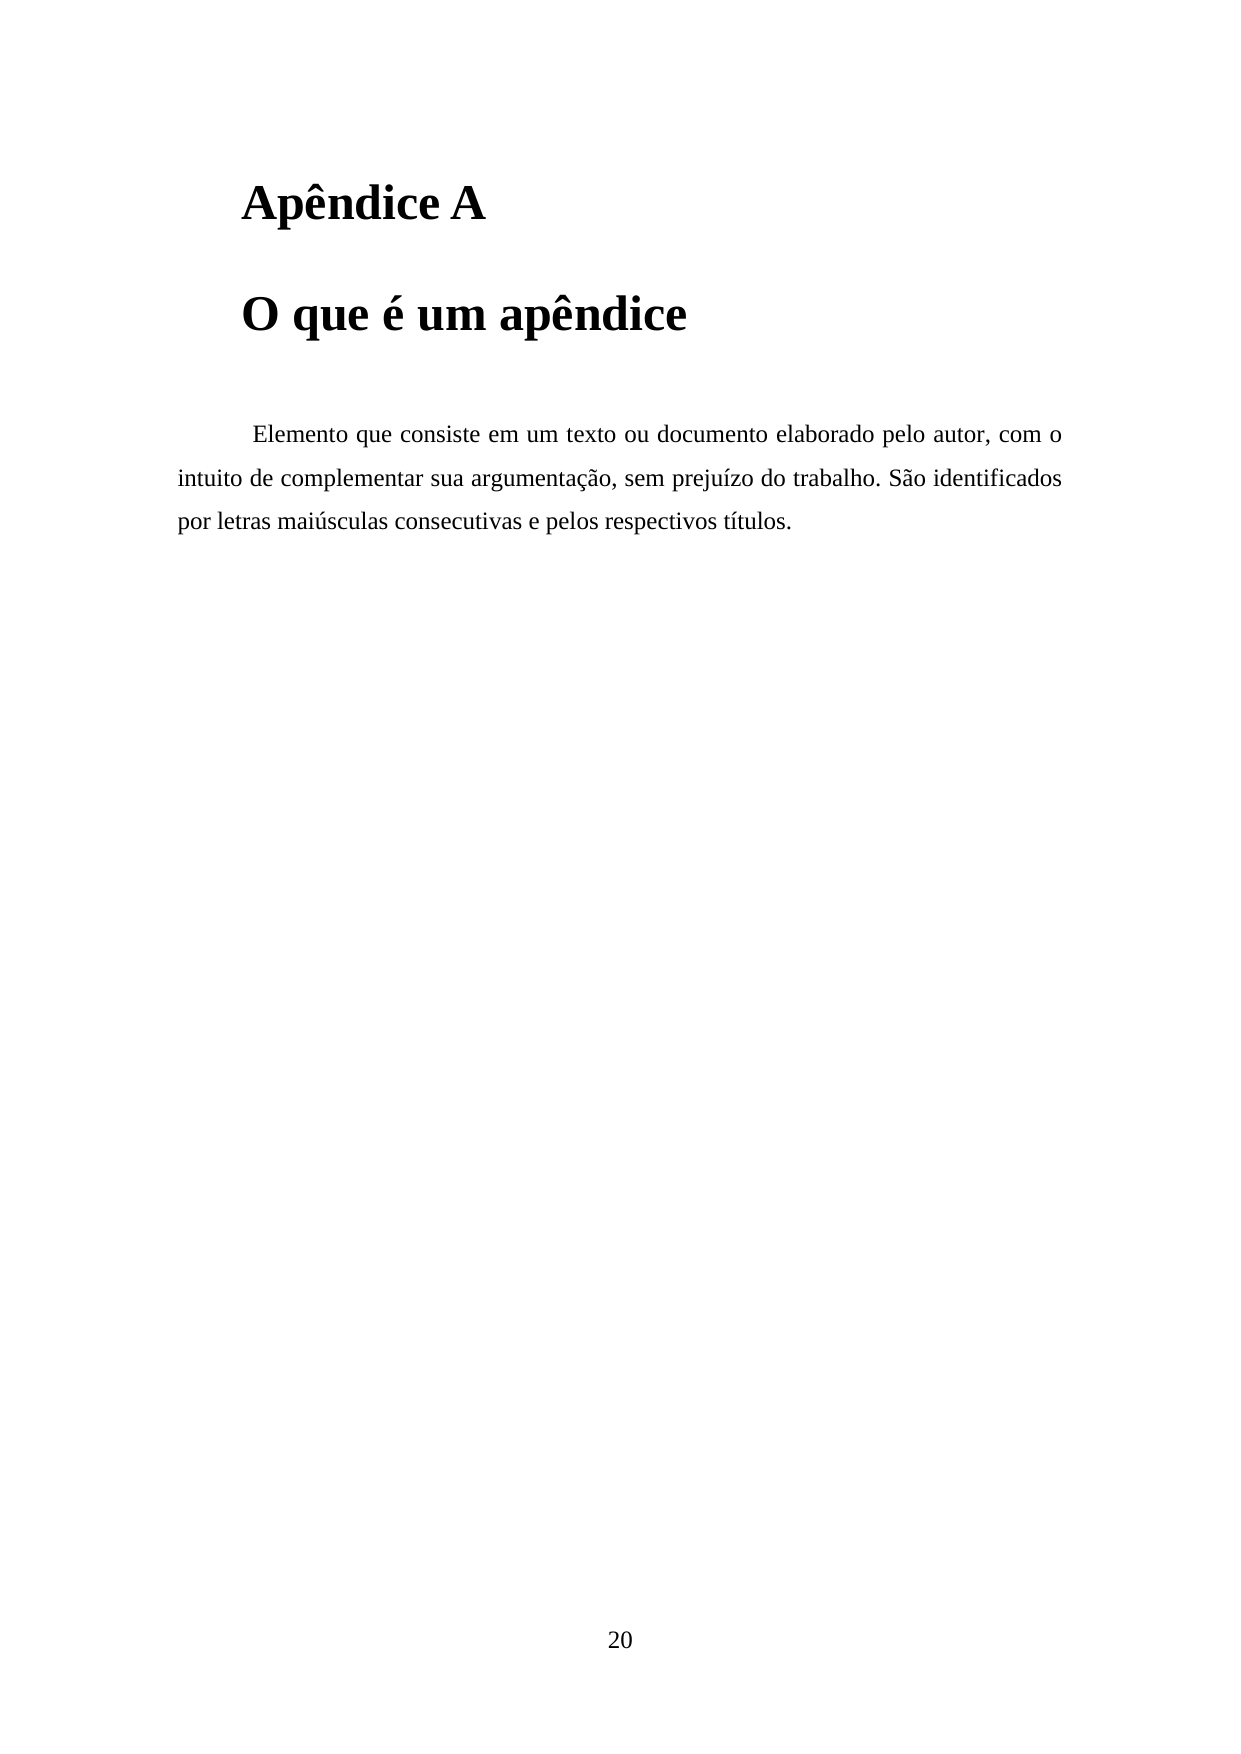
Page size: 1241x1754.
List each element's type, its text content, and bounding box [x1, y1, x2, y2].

text Elemento que consiste em um texto ou documento elaborado pelo autor, com o intuito de complementar sua argumentação, sem prejuízo do trabalho. São identificados por letras maiúsculas consecutivas e pelos respectivos títulos. [177, 419, 1063, 534]
subtitle Apêndice A [159, 173, 1063, 230]
subtitle O que é um apêndice [203, 284, 1063, 341]
